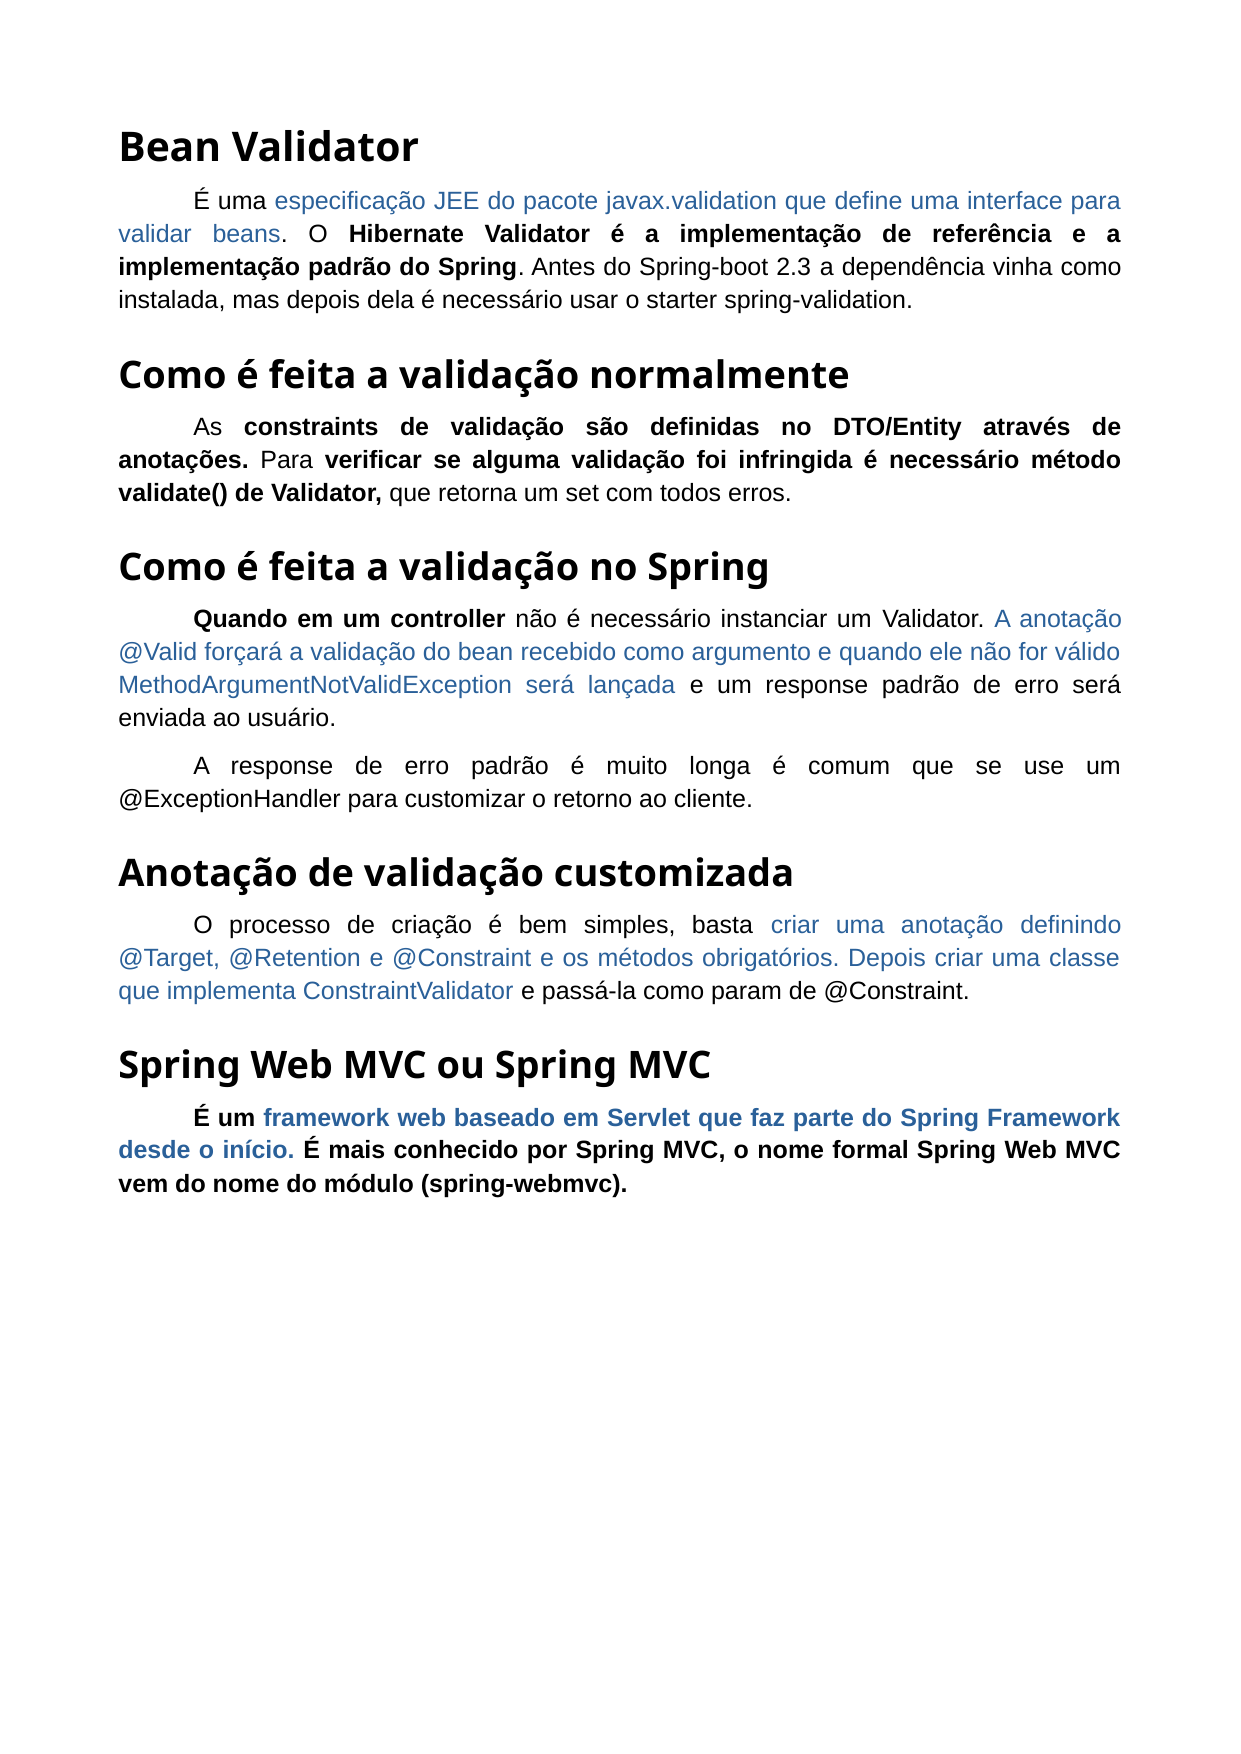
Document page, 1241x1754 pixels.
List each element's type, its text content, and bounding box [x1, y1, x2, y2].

subtitle Anotação de validação customizada [118, 846, 1122, 898]
text As constraints de validação são definidas no DTO/Entity através de anotações. Para verificar se alguma validação foi infringida é necessário método validate() de Validator, que retorna um set com todos erros. [118, 412, 1122, 506]
text A response de erro padrão é muito longa é comum que se use um @ExceptionHandler para customizar o retorno ao cliente. [118, 751, 1122, 812]
subtitle Como é feita a validação normalmente [118, 347, 1122, 399]
text É uma especificação JEE do pacote javax.validation que define uma interface para validar beans. O Hibernate Validator é a implementação de referência e a implementação padrão do Spring. Antes do Spring-boot 2.3 a dependência vinha como instalada, mas depois dela é necessário usar o starter spring-validation. [118, 186, 1122, 314]
text É um framework web baseado em Servlet que faz parte do Spring Framework desde o início. É mais conhecido por Spring MVC, o nome formal Spring Web MVC vem do nome do módulo (spring-webmvc). [118, 1102, 1122, 1197]
text O processo de criação é bem simples, basta criar uma anotação definindo @Target, @Retention e @Constraint e os métodos obrigatórios. Depois criar uma classe que implementa ConstraintValidator e passá-la como param de @Constraint. [118, 910, 1122, 1005]
subtitle Bean Validator [118, 118, 1122, 174]
text Quando em um controller não é necessário instanciar um Validator. A anotação @Valid forçará a validação do bean recebido como argumento e quando ele não for válido MethodArgumentNotValidException será lançada e um response padrão de erro será enviada ao usuário. [118, 604, 1122, 732]
subtitle Spring Web MVC ou Spring MVC [118, 1038, 1122, 1090]
subtitle Como é feita a validação no Spring [118, 540, 1122, 592]
